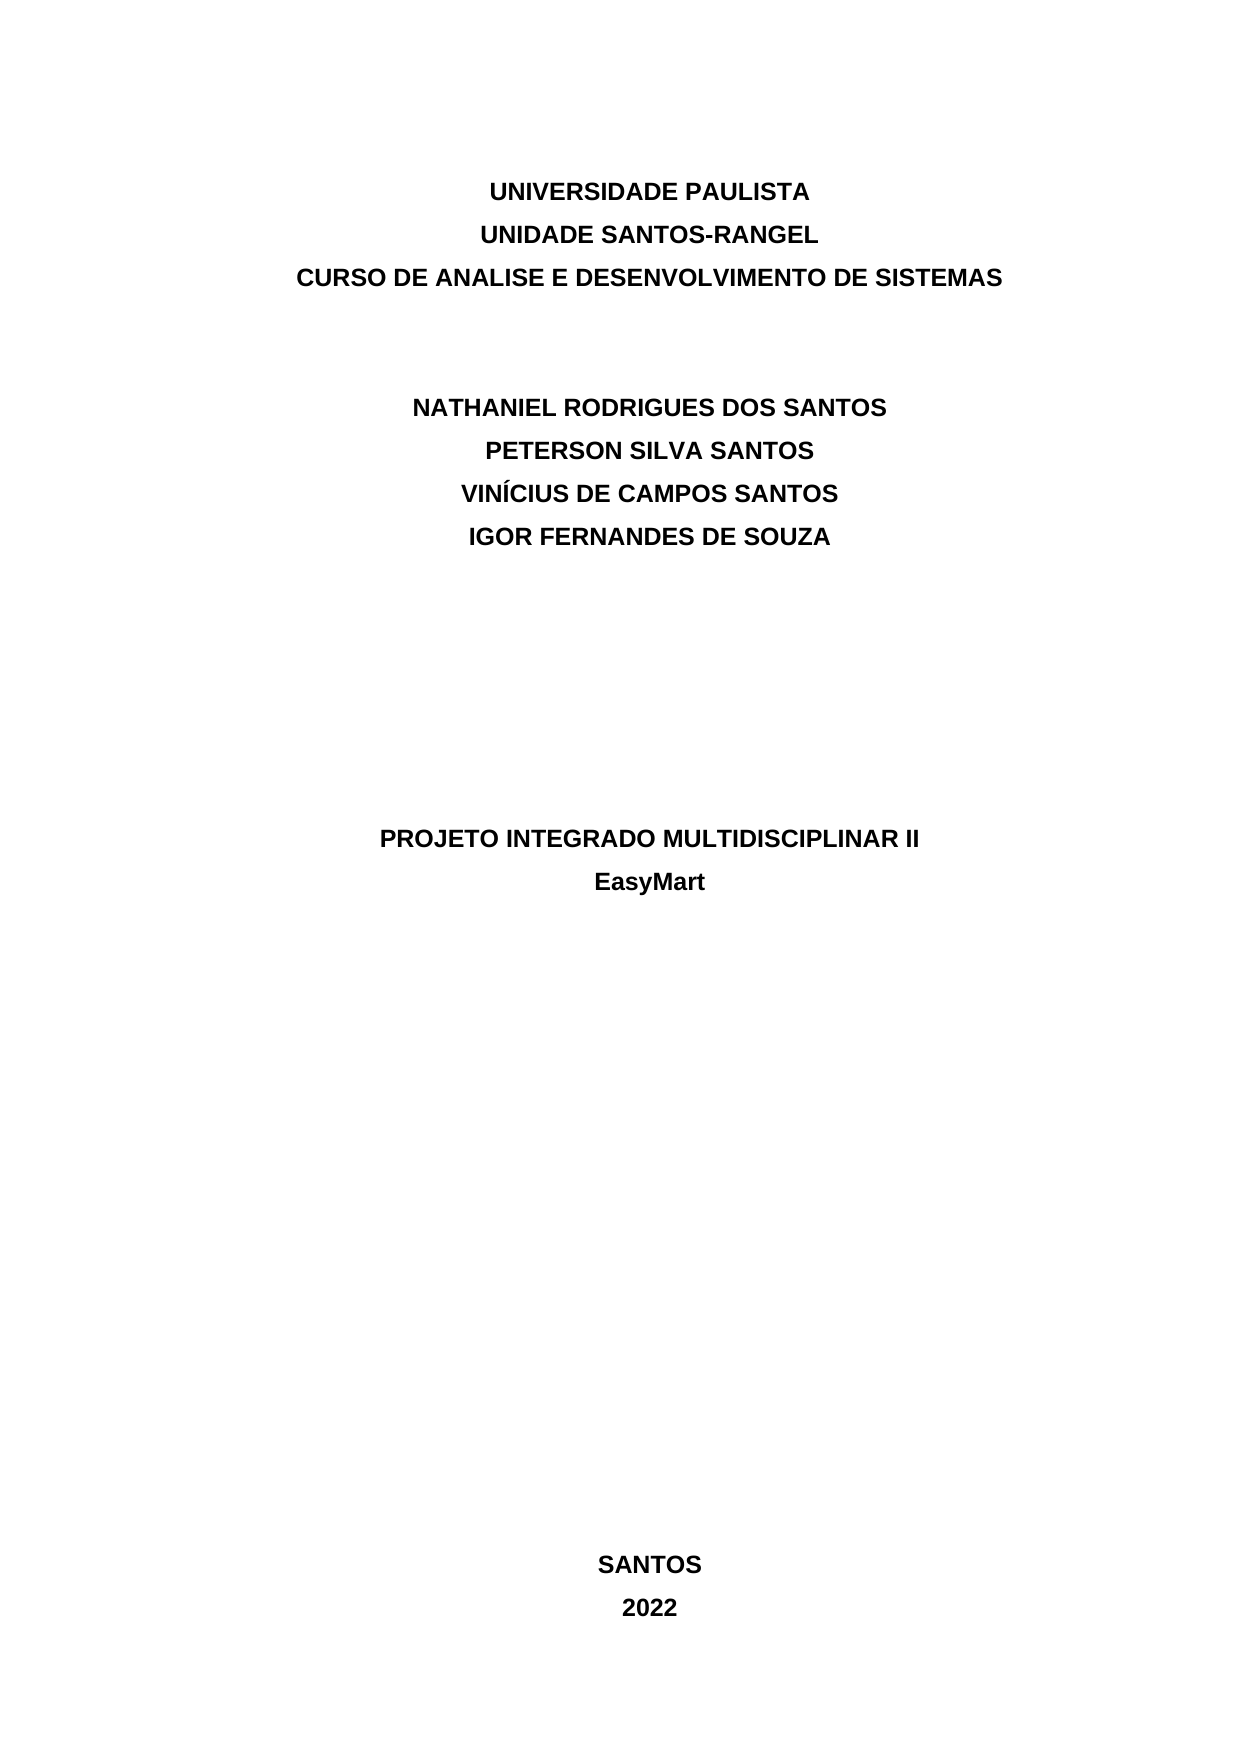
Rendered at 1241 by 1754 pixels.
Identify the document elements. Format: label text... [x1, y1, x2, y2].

text PROJETO INTEGRADO MULTIDISCIPLINAR II [177, 824, 1122, 853]
text SANTOS [177, 1550, 1122, 1579]
text UNIDADE SANTOS-RANGEL [177, 220, 1122, 249]
text UNIVERSIDADE PAULISTA [177, 177, 1122, 206]
text IGOR FERNANDES DE SOUZA [177, 522, 1122, 551]
text PETERSON SILVA SANTOS [177, 436, 1122, 465]
text 2022 [177, 1593, 1122, 1622]
text VINÍCIUS DE CAMPOS SANTOS [177, 479, 1122, 508]
text CURSO DE ANALISE E DESENVOLVIMENTO DE SISTEMAS [177, 263, 1122, 292]
text EasyMart [177, 867, 1122, 896]
text NATHANIEL RODRIGUES DOS SANTOS [177, 393, 1122, 422]
